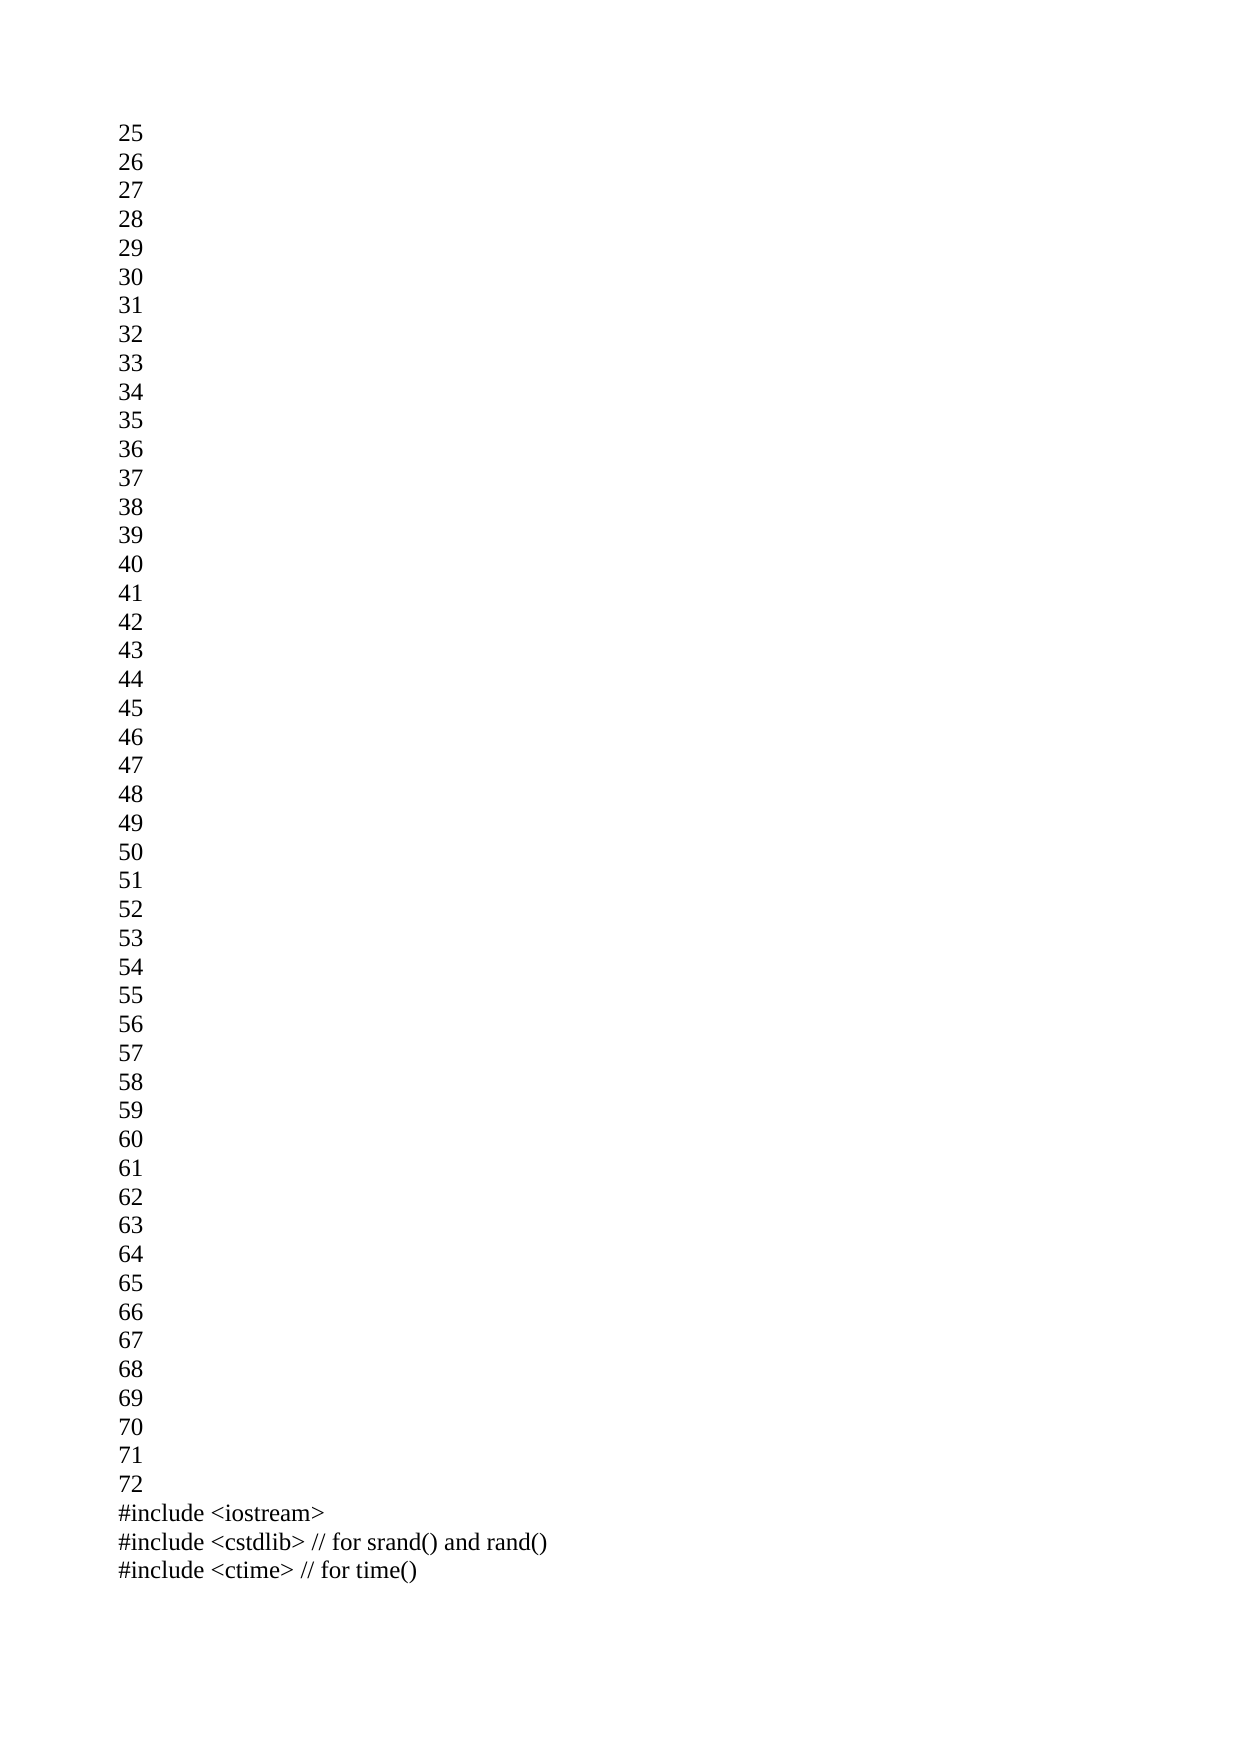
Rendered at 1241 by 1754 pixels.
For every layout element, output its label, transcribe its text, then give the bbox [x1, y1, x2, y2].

text 40 [118, 549, 1122, 578]
text 49 [118, 808, 1122, 837]
text 48 [118, 779, 1122, 808]
text 65 [118, 1268, 1122, 1297]
text 27 [118, 176, 1122, 204]
text 68 [118, 1354, 1122, 1383]
text 29 [118, 233, 1122, 262]
text 52 [118, 894, 1122, 923]
text 37 [118, 463, 1122, 492]
text #include <iostream> [118, 1498, 1122, 1527]
text 33 [118, 348, 1122, 377]
text 57 [118, 1038, 1122, 1067]
text 70 [118, 1412, 1122, 1441]
text 61 [118, 1153, 1122, 1182]
text 53 [118, 923, 1122, 952]
text 39 [118, 521, 1122, 549]
text 36 [118, 434, 1122, 463]
text 56 [118, 1009, 1122, 1038]
text 32 [118, 319, 1122, 348]
text 30 [118, 262, 1122, 291]
text 54 [118, 952, 1122, 981]
text 28 [118, 204, 1122, 233]
text 26 [118, 147, 1122, 176]
text 41 [118, 578, 1122, 607]
text 38 [118, 492, 1122, 521]
text 60 [118, 1124, 1122, 1153]
text 42 [118, 607, 1122, 636]
text 55 [118, 981, 1122, 1009]
text 45 [118, 693, 1122, 722]
text 50 [118, 837, 1122, 866]
text 67 [118, 1326, 1122, 1354]
text 43 [118, 636, 1122, 664]
text 44 [118, 664, 1122, 693]
text 46 [118, 722, 1122, 751]
text 51 [118, 866, 1122, 894]
text 71 [118, 1441, 1122, 1469]
text #include <ctime> // for time() [118, 1556, 1122, 1584]
text 31 [118, 291, 1122, 319]
text 35 [118, 406, 1122, 434]
text 47 [118, 751, 1122, 779]
text 58 [118, 1067, 1122, 1096]
text #include <cstdlib> // for srand() and rand() [118, 1527, 1122, 1556]
text 72 [118, 1469, 1122, 1498]
text 25 [118, 118, 1122, 147]
text 59 [118, 1096, 1122, 1124]
text 66 [118, 1297, 1122, 1326]
text 63 [118, 1211, 1122, 1239]
text 69 [118, 1383, 1122, 1412]
text 62 [118, 1182, 1122, 1211]
text 34 [118, 377, 1122, 406]
text 64 [118, 1239, 1122, 1268]
